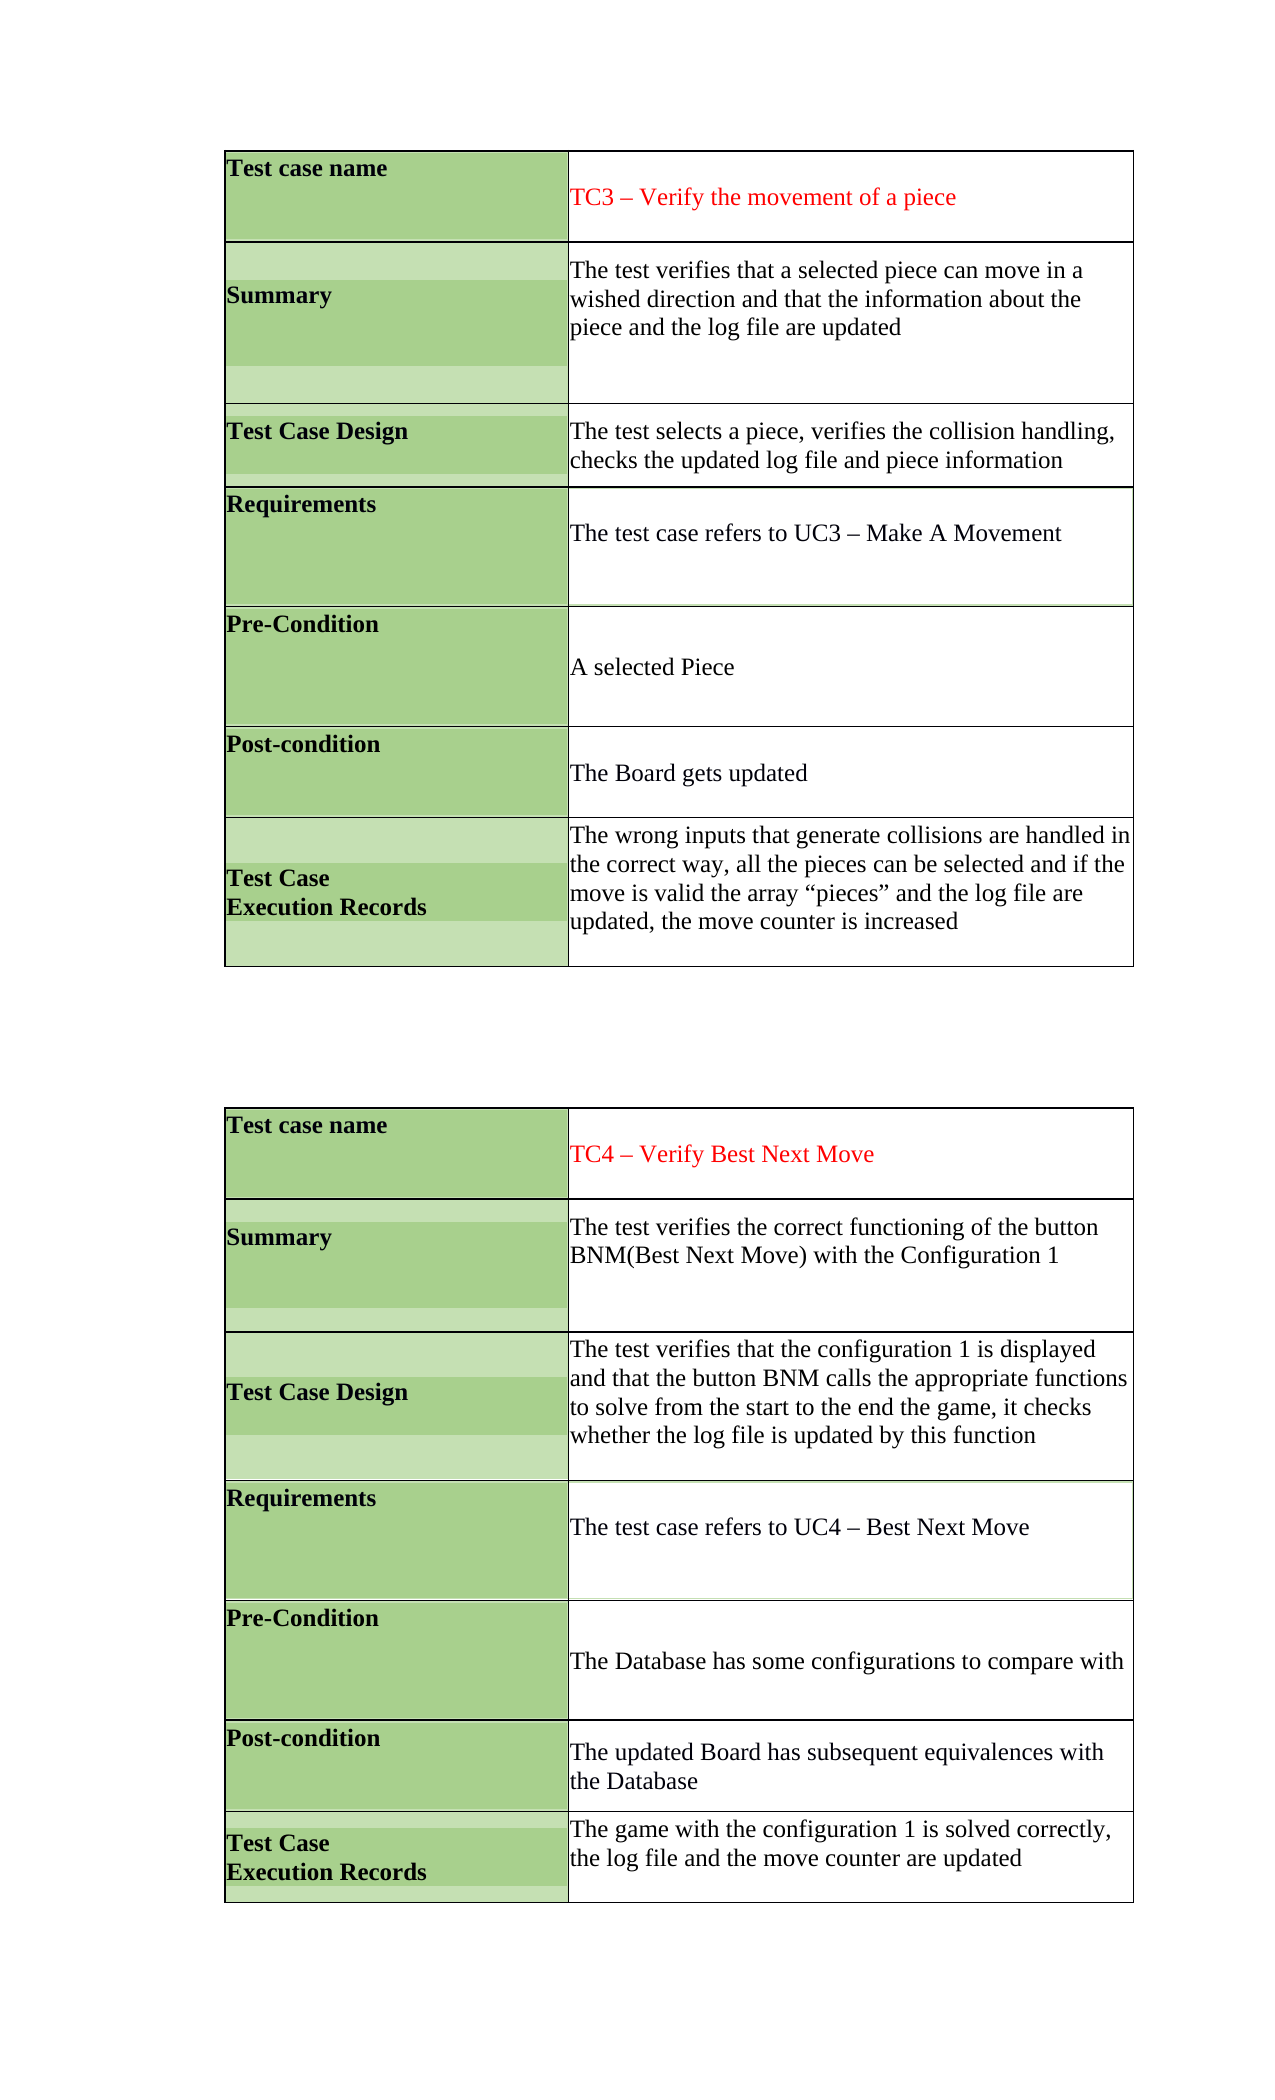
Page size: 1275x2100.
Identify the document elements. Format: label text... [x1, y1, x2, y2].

table_cell Test Case Design [226, 1333, 568, 1479]
table_header TC4 – Verify Best Next Move [569, 1109, 1133, 1198]
table_cell The test verifies that a selected piece can move in a wished direction and that the information about the piece and the log file are updated [569, 243, 1133, 403]
table_cell The test selects a piece, verifies the collision handling, checks the updated log file and piece information [569, 404, 1133, 486]
table_cell A selected Piece [569, 607, 1133, 726]
table_cell The Database has some configurations to compare with [569, 1601, 1133, 1719]
table_cell Test Case Execution Records [226, 818, 568, 966]
table_cell Test Case Execution Records [226, 1812, 568, 1902]
table_header TC3 – Verify the movement of a piece [569, 152, 1133, 241]
table_cell Summary [226, 243, 568, 403]
table_cell The updated Board has subsequent equivalences with the Database [569, 1721, 1133, 1811]
table_cell The Board gets updated [569, 727, 1133, 817]
table_cell Test Case Design [226, 404, 568, 486]
table_cell The test verifies the correct functioning of the button BNM(Best Next Move) with the Configuration 1 [569, 1200, 1133, 1331]
table_cell Summary [226, 1200, 568, 1331]
